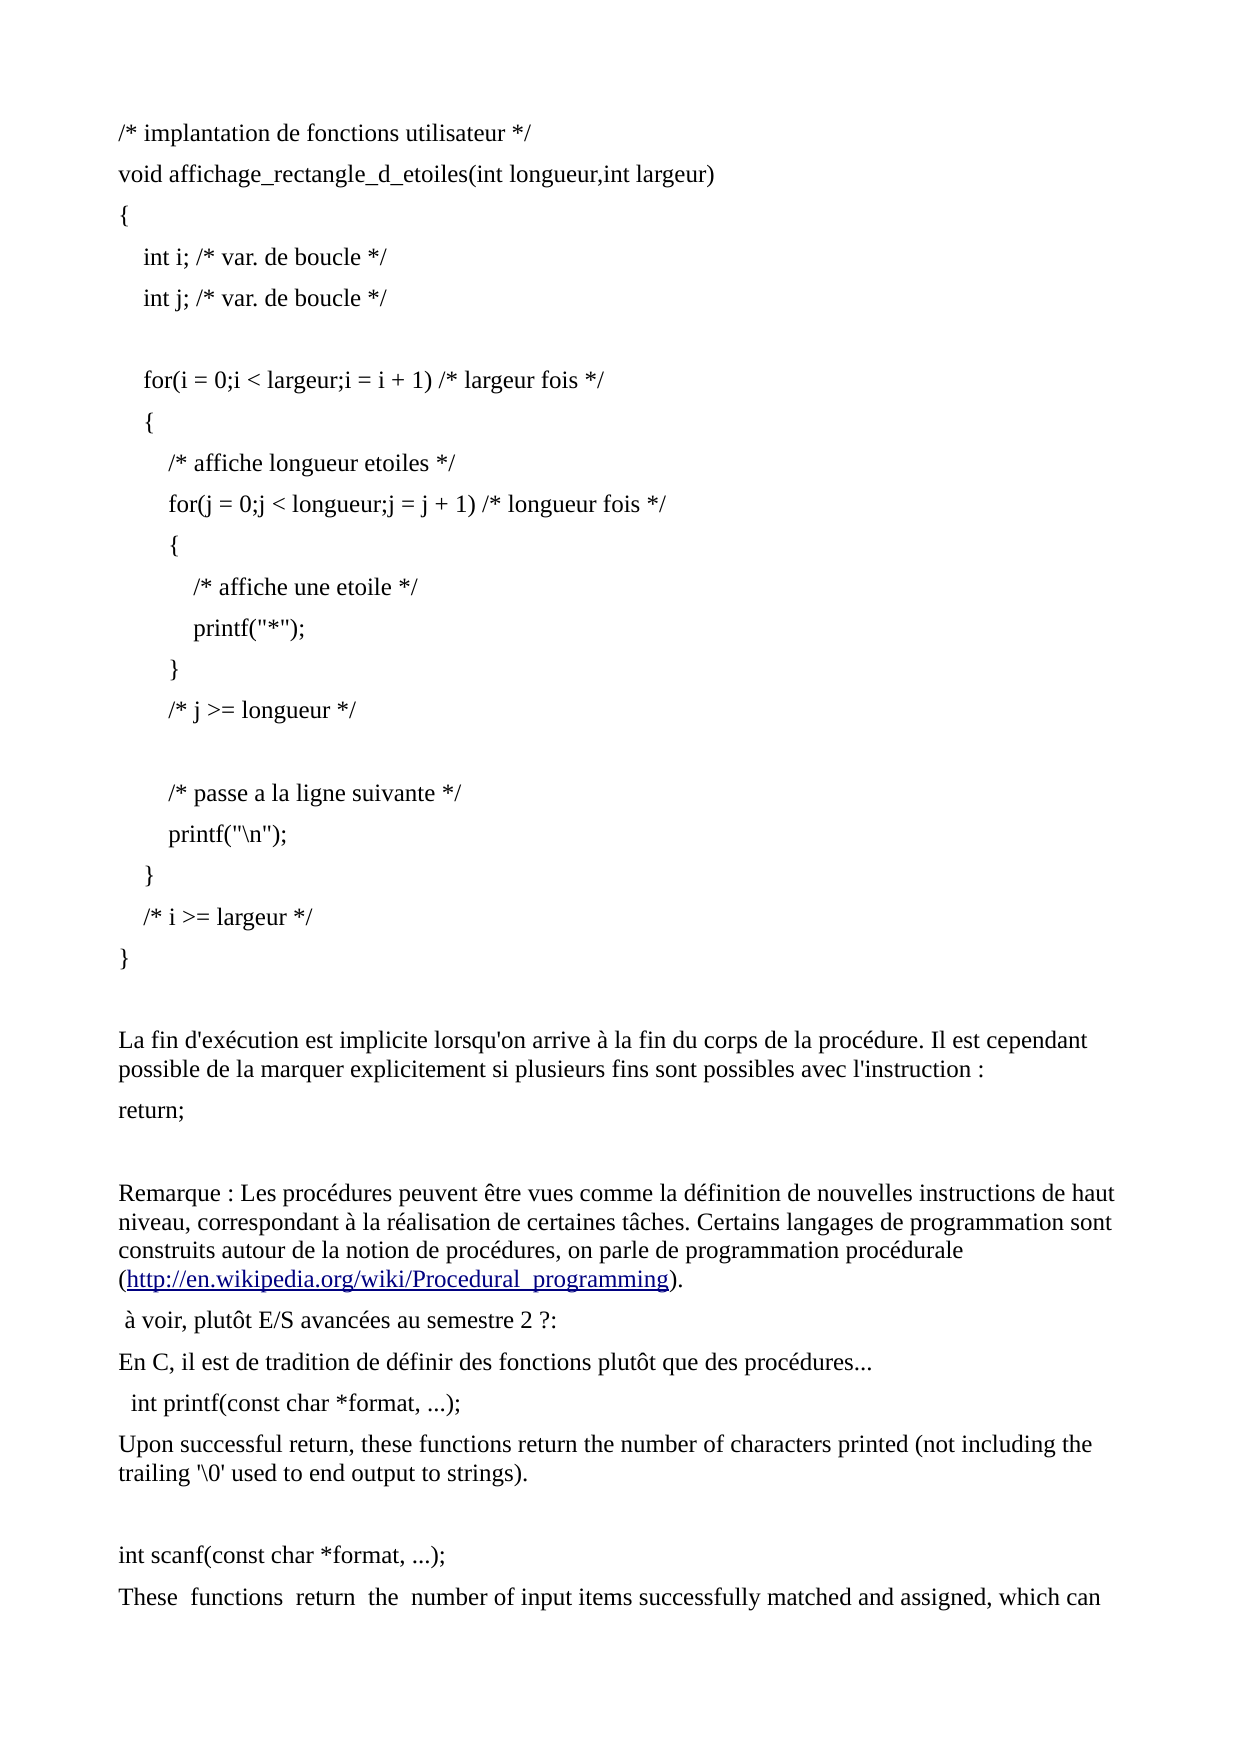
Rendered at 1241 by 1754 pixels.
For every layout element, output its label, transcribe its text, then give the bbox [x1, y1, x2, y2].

text void affichage_rectangle_d_etoiles(int longueur,int largeur) [118, 159, 1122, 188]
text { [118, 531, 1122, 559]
text { [118, 201, 1122, 229]
text } [118, 943, 1122, 972]
text return; [118, 1096, 1122, 1124]
text /* passe a la ligne suivante */ [118, 778, 1122, 807]
text } [118, 861, 1122, 889]
text En C, il est de tradition de définir des fonctions plutôt que des procédures... [118, 1347, 1122, 1376]
text /* j >= longueur */ [118, 696, 1122, 724]
text Remarque : Les procédures peuvent être vues comme la définition de nouvelles instructions de haut niveau, correspondant à la réalisation de certaines tâches. Certains langages de programmation sont construits autour de la notion de procédures, on parle de programmation procédurale (http://en.wikipedia.org/wiki/Procedural_programming). [118, 1178, 1122, 1293]
text à voir, plutôt E/S avancées au semestre 2 ?: [118, 1306, 1122, 1334]
text } [118, 654, 1122, 683]
text /* affiche une etoile */ [118, 572, 1122, 601]
text for(i = 0;i < largeur;i = i + 1) /* largeur fois */ [118, 366, 1122, 394]
text for(j = 0;j < longueur;j = j + 1) /* longueur fois */ [118, 489, 1122, 518]
text Upon successful return, these functions return the number of characters printed (not including the trailing '\0' used to end output to strings). [118, 1429, 1122, 1487]
text /* affiche longueur etoiles */ [118, 448, 1122, 477]
text These functions return the number of input items successfully matched and assigned, which can [118, 1582, 1122, 1611]
text printf("*"); [118, 613, 1122, 642]
text { [118, 407, 1122, 436]
text int scanf(const char *format, ...); [118, 1541, 1122, 1569]
text /* implantation de fonctions utilisateur */ [118, 118, 1122, 147]
text /* i >= largeur */ [118, 902, 1122, 931]
text printf("\n"); [118, 819, 1122, 848]
text int i; /* var. de boucle */ [118, 242, 1122, 271]
text La fin d'exécution est implicite lorsqu'on arrive à la fin du corps de la procédure. Il est cependant possible de la marquer explicitement si plusieurs fins sont possibles avec l'instruction : [118, 1026, 1122, 1083]
text int j; /* var. de boucle */ [118, 283, 1122, 312]
text int printf(const char *format, ...); [118, 1388, 1122, 1417]
